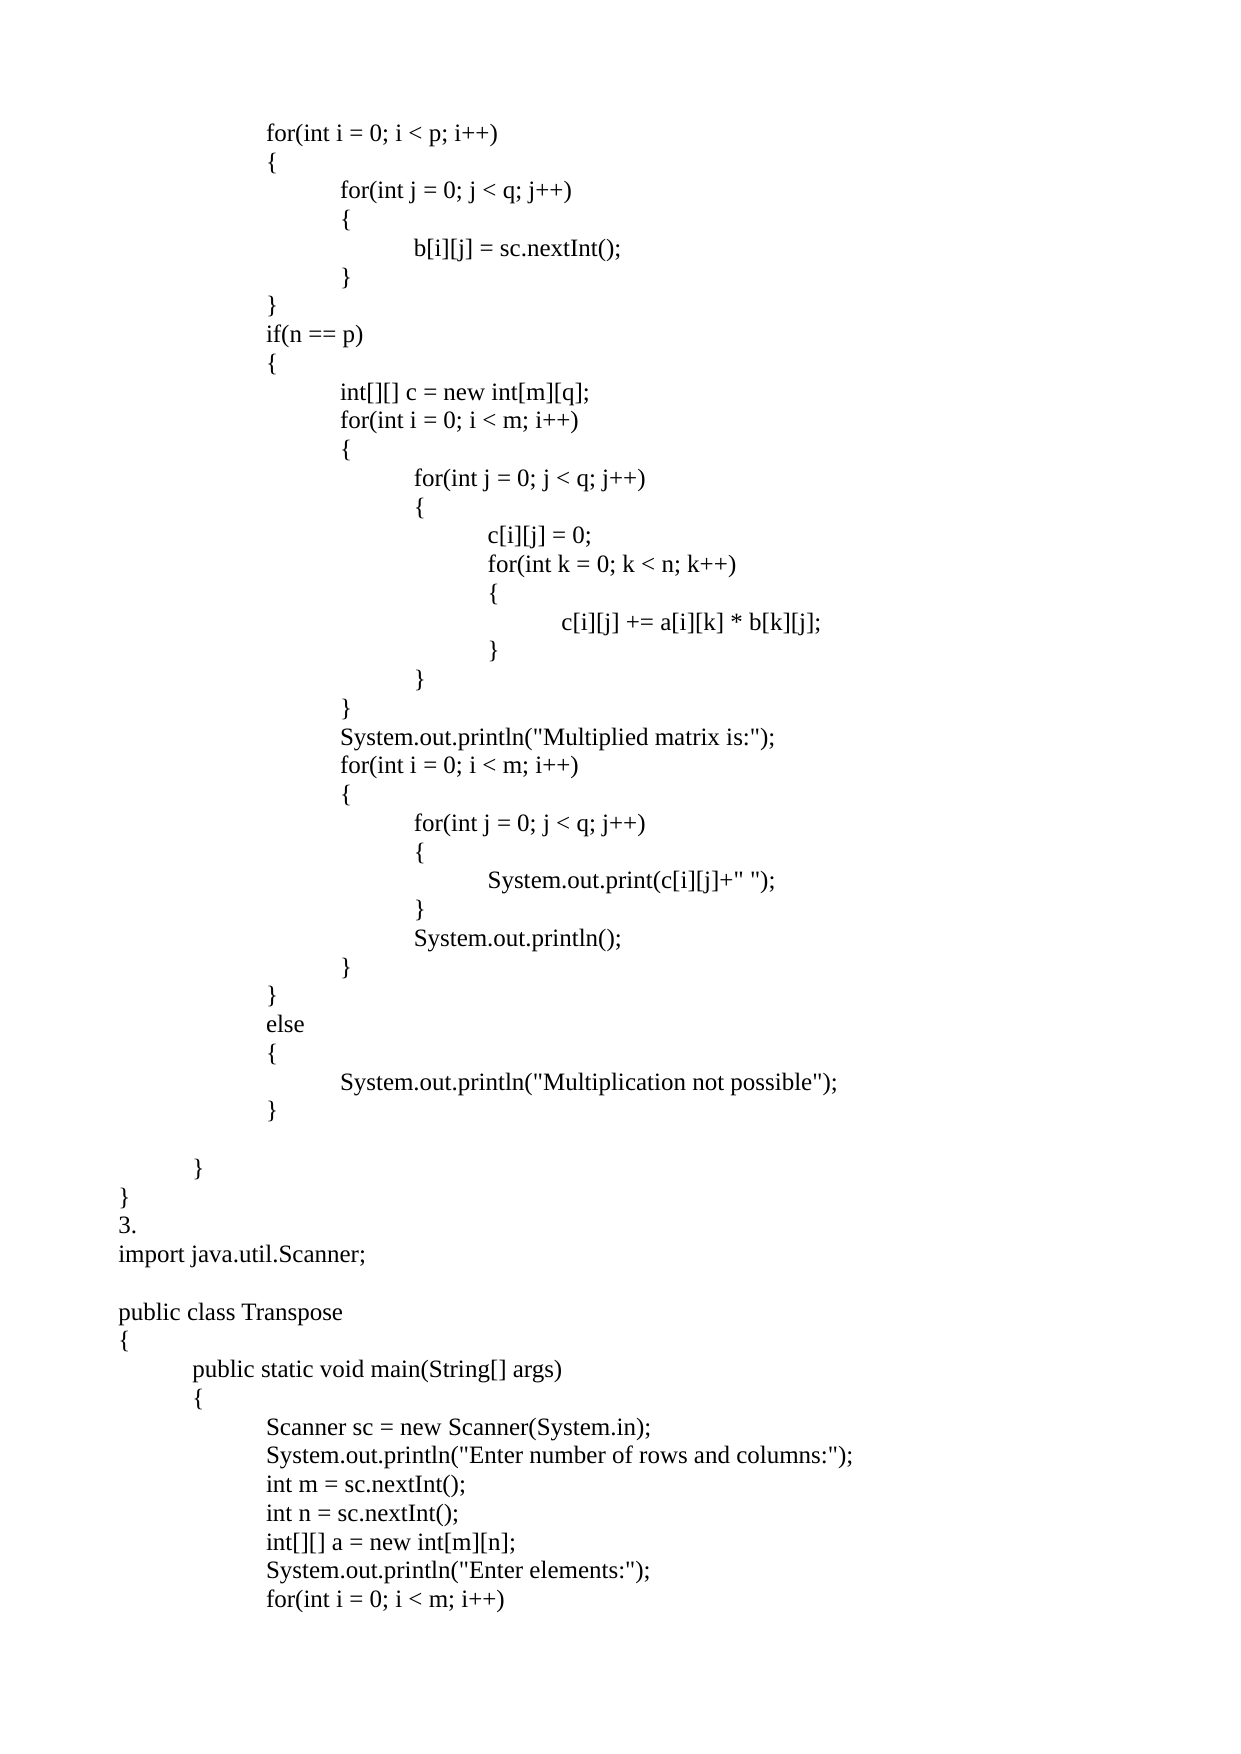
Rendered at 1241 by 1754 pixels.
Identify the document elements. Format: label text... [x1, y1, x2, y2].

text } [118, 952, 1122, 981]
text System.out.print(c[i][j]+" "); [118, 866, 1122, 894]
text for(int k = 0; k < n; k++) [118, 549, 1122, 578]
text } [118, 636, 1122, 664]
text } [118, 291, 1122, 319]
text Scanner sc = new Scanner(System.in); [118, 1412, 1122, 1441]
text c[i][j] = 0; [118, 521, 1122, 549]
text { [118, 348, 1122, 377]
text } [118, 981, 1122, 1009]
text int[][] c = new int[m][q]; [118, 377, 1122, 406]
text } [118, 1153, 1122, 1182]
text int m = sc.nextInt(); [118, 1469, 1122, 1498]
text { [118, 147, 1122, 176]
text System.out.println("Enter elements:"); [118, 1556, 1122, 1584]
text { [118, 837, 1122, 866]
text System.out.println("Multiplication not possible"); [118, 1067, 1122, 1096]
text } [118, 262, 1122, 291]
text { [118, 434, 1122, 463]
text public class Transpose [118, 1297, 1122, 1326]
text public static void main(String[] args) [118, 1354, 1122, 1383]
text } [118, 1182, 1122, 1211]
text { [118, 492, 1122, 521]
text for(int i = 0; i < m; i++) [118, 751, 1122, 779]
text } [118, 894, 1122, 923]
text for(int i = 0; i < p; i++) [118, 118, 1122, 147]
text System.out.println(); [118, 923, 1122, 952]
text 3. [118, 1211, 1122, 1239]
text int[][] a = new int[m][n]; [118, 1527, 1122, 1556]
text if(n == p) [118, 319, 1122, 348]
text { [118, 204, 1122, 233]
text int n = sc.nextInt(); [118, 1498, 1122, 1527]
text b[i][j] = sc.nextInt(); [118, 233, 1122, 262]
text for(int i = 0; i < m; i++) [118, 406, 1122, 434]
text for(int i = 0; i < m; i++) [118, 1584, 1122, 1613]
text c[i][j] += a[i][k] * b[k][j]; [118, 607, 1122, 636]
text for(int j = 0; j < q; j++) [118, 808, 1122, 837]
text else [118, 1009, 1122, 1038]
text for(int j = 0; j < q; j++) [118, 463, 1122, 492]
text import java.util.Scanner; [118, 1239, 1122, 1268]
text for(int j = 0; j < q; j++) [118, 176, 1122, 204]
text { [118, 1383, 1122, 1412]
text { [118, 1326, 1122, 1354]
text { [118, 779, 1122, 808]
text { [118, 578, 1122, 607]
text } [118, 1096, 1122, 1124]
text } [118, 693, 1122, 722]
text System.out.println("Multiplied matrix is:"); [118, 722, 1122, 751]
text } [118, 664, 1122, 693]
text { [118, 1038, 1122, 1067]
text System.out.println("Enter number of rows and columns:"); [118, 1441, 1122, 1469]
